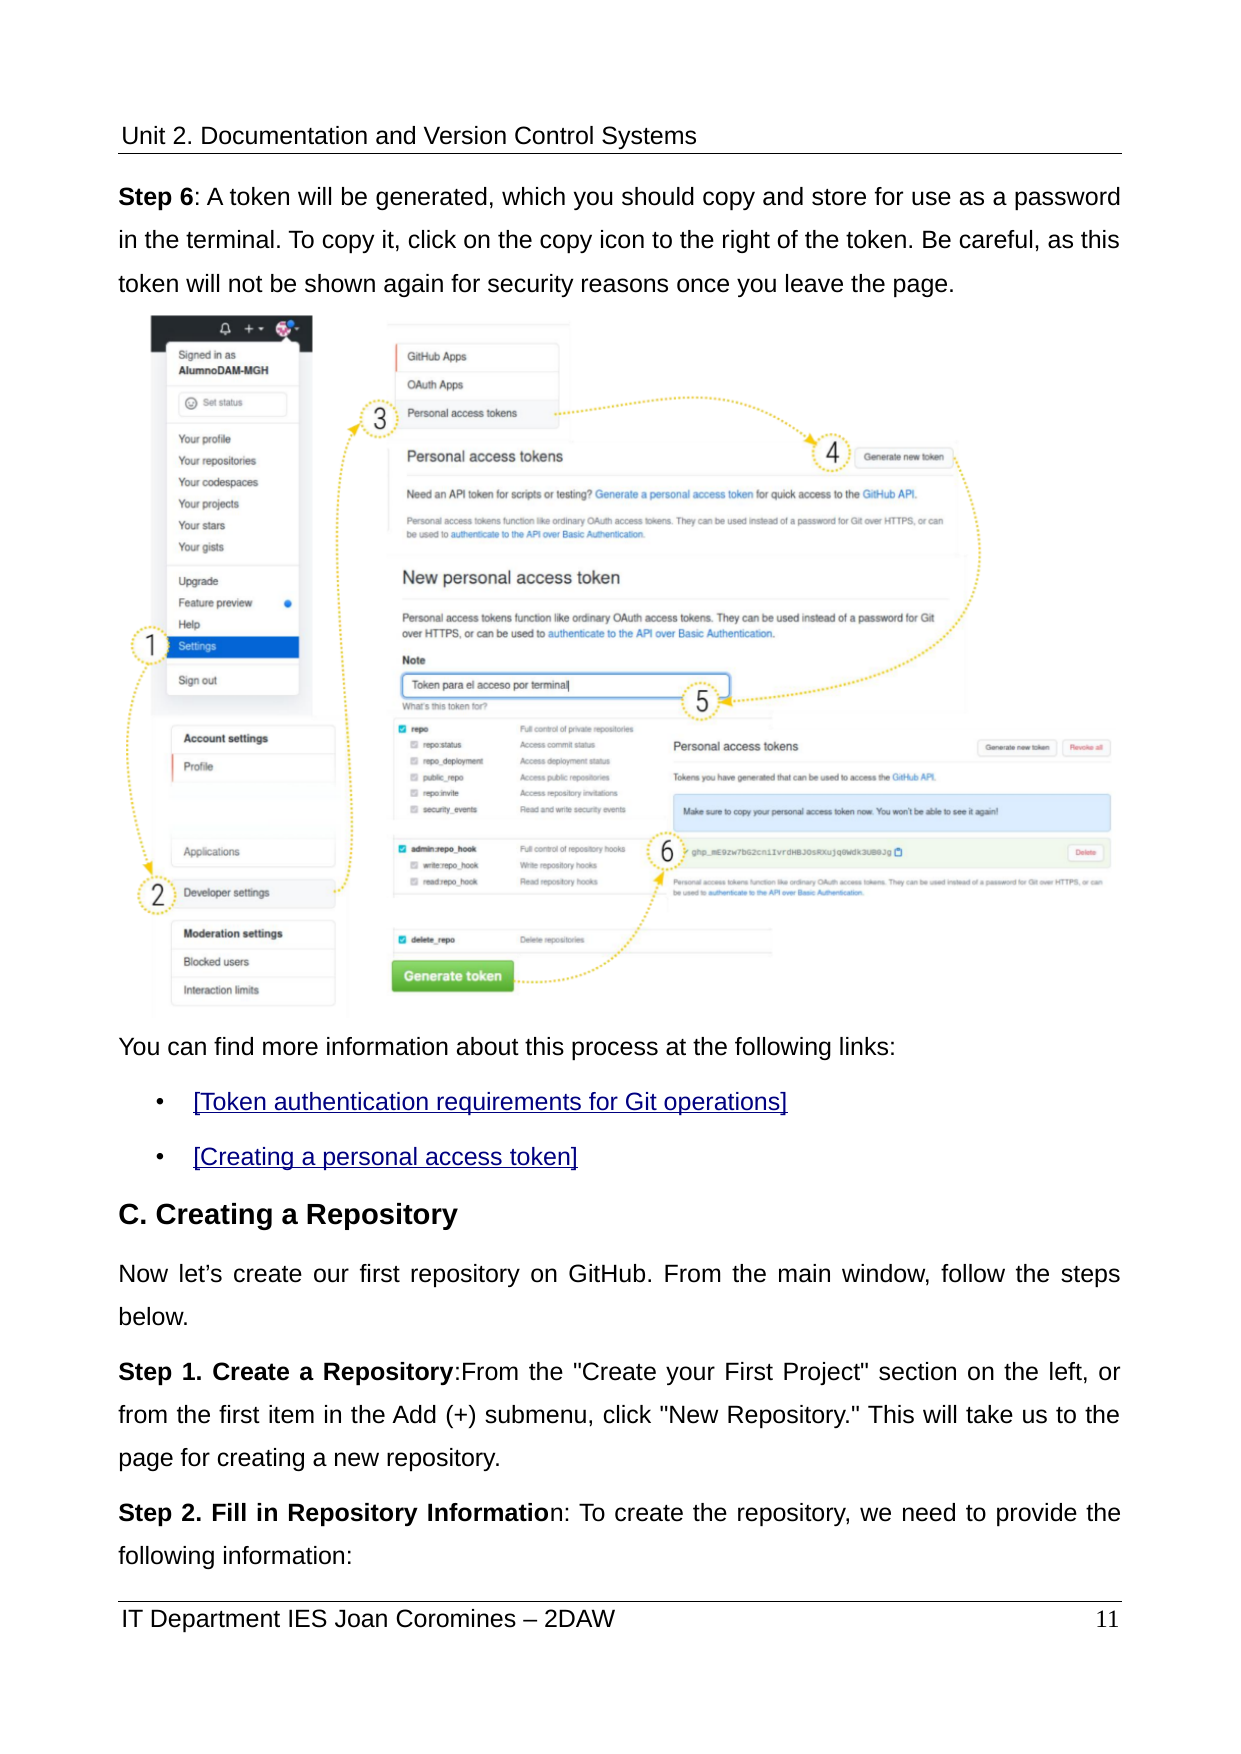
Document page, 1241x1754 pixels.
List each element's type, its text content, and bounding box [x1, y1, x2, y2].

list [Creating a personal access token] [156, 1142, 1122, 1171]
text C. Creating a Repository [118, 1197, 1122, 1230]
text Now let’s create our first repository on GitHub. From the main window, follow the steps below. [118, 1259, 1122, 1331]
text Step 2. Fill in Repository Information: To create the repository, we need to provide the following information: [118, 1498, 1122, 1570]
text Step 1. Create a Repository:From the "Create your First Project" section on the left, or from the first item in the Add (+) submenu, click "New Repository." This will take us to the page for creating a new repository. [118, 1357, 1122, 1472]
text You can find more information about this process at the following links: [118, 1018, 1122, 1061]
list [Token authentication requirements for Git operations] [156, 1087, 1122, 1116]
text Step 6: A token will be generated, which you should copy and store for use as a password in the terminal. To copy it, click on the copy icon to the right of the token. Be careful, as this token will not be shown again for security reasons once you leave the page. [118, 182, 1122, 297]
picture [118, 311, 1123, 1018]
